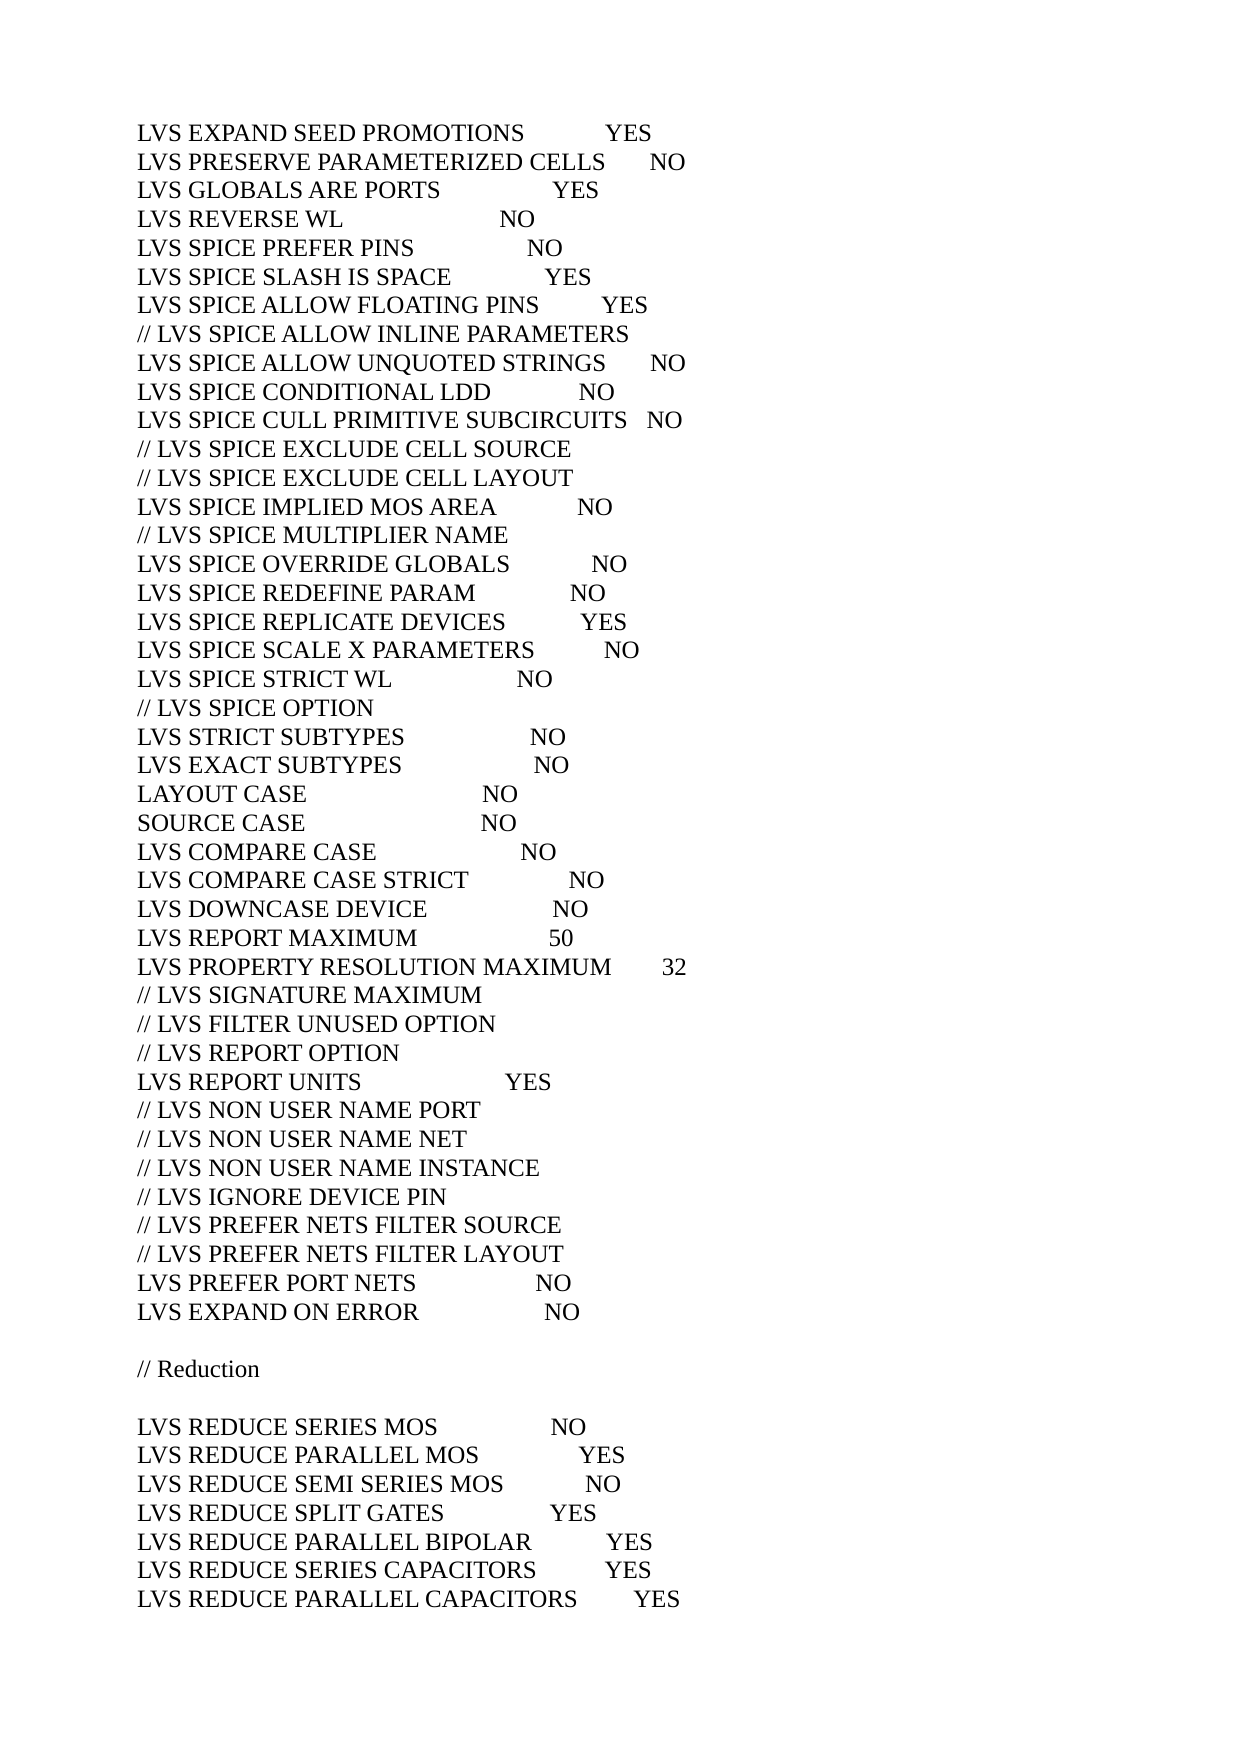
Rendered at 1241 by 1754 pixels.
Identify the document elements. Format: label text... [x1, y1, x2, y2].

text // LVS SPICE MULTIPLIER NAME [118, 521, 1122, 549]
text LVS SPICE ALLOW FLOATING PINS YES [118, 291, 1122, 319]
text LAYOUT CASE NO [118, 779, 1122, 808]
text LVS SPICE IMPLIED MOS AREA NO [118, 492, 1122, 521]
text // LVS SPICE EXCLUDE CELL SOURCE [118, 434, 1122, 463]
text LVS REDUCE PARALLEL BIPOLAR YES [118, 1527, 1122, 1556]
text // LVS SIGNATURE MAXIMUM [118, 981, 1122, 1009]
text LVS SPICE SLASH IS SPACE YES [118, 262, 1122, 291]
text LVS REDUCE SPLIT GATES YES [118, 1498, 1122, 1527]
text // Reduction [118, 1354, 1122, 1383]
text LVS SPICE CULL PRIMITIVE SUBCIRCUITS NO [118, 406, 1122, 434]
text LVS GLOBALS ARE PORTS YES [118, 176, 1122, 204]
text // LVS SPICE OPTION [118, 693, 1122, 722]
text // LVS NON USER NAME PORT [118, 1096, 1122, 1124]
text LVS PREFER PORT NETS NO [118, 1268, 1122, 1297]
text // LVS PREFER NETS FILTER SOURCE [118, 1211, 1122, 1239]
text LVS REDUCE SEMI SERIES MOS NO [118, 1469, 1122, 1498]
text LVS SPICE CONDITIONAL LDD NO [118, 377, 1122, 406]
text LVS STRICT SUBTYPES NO [118, 722, 1122, 751]
text SOURCE CASE NO [118, 808, 1122, 837]
text LVS SPICE OVERRIDE GLOBALS NO [118, 549, 1122, 578]
text LVS REPORT MAXIMUM 50 [118, 923, 1122, 952]
text // LVS REPORT OPTION [118, 1038, 1122, 1067]
text LVS SPICE STRICT WL NO [118, 664, 1122, 693]
text LVS COMPARE CASE STRICT NO [118, 866, 1122, 894]
text // LVS FILTER UNUSED OPTION [118, 1009, 1122, 1038]
text LVS REDUCE PARALLEL CAPACITORS YES [118, 1584, 1122, 1613]
text LVS REPORT UNITS YES [118, 1067, 1122, 1096]
text // LVS NON USER NAME NET [118, 1124, 1122, 1153]
text LVS REDUCE SERIES CAPACITORS YES [118, 1556, 1122, 1584]
text LVS PROPERTY RESOLUTION MAXIMUM 32 [118, 952, 1122, 981]
text // LVS NON USER NAME INSTANCE [118, 1153, 1122, 1182]
text LVS SPICE REPLICATE DEVICES YES [118, 607, 1122, 636]
text LVS REVERSE WL NO [118, 204, 1122, 233]
text LVS EXPAND ON ERROR NO [118, 1297, 1122, 1326]
text LVS REDUCE SERIES MOS NO [118, 1412, 1122, 1441]
text LVS SPICE REDEFINE PARAM NO [118, 578, 1122, 607]
text // LVS SPICE EXCLUDE CELL LAYOUT [118, 463, 1122, 492]
text LVS SPICE SCALE X PARAMETERS NO [118, 636, 1122, 664]
text // LVS SPICE ALLOW INLINE PARAMETERS [118, 319, 1122, 348]
text LVS DOWNCASE DEVICE NO [118, 894, 1122, 923]
text LVS SPICE PREFER PINS NO [118, 233, 1122, 262]
text LVS PRESERVE PARAMETERIZED CELLS NO [118, 147, 1122, 176]
text LVS COMPARE CASE NO [118, 837, 1122, 866]
text LVS SPICE ALLOW UNQUOTED STRINGS NO [118, 348, 1122, 377]
text LVS EXACT SUBTYPES NO [118, 751, 1122, 779]
text // LVS IGNORE DEVICE PIN [118, 1182, 1122, 1211]
text // LVS PREFER NETS FILTER LAYOUT [118, 1239, 1122, 1268]
text LVS REDUCE PARALLEL MOS YES [118, 1441, 1122, 1469]
text LVS EXPAND SEED PROMOTIONS YES [118, 118, 1122, 147]
